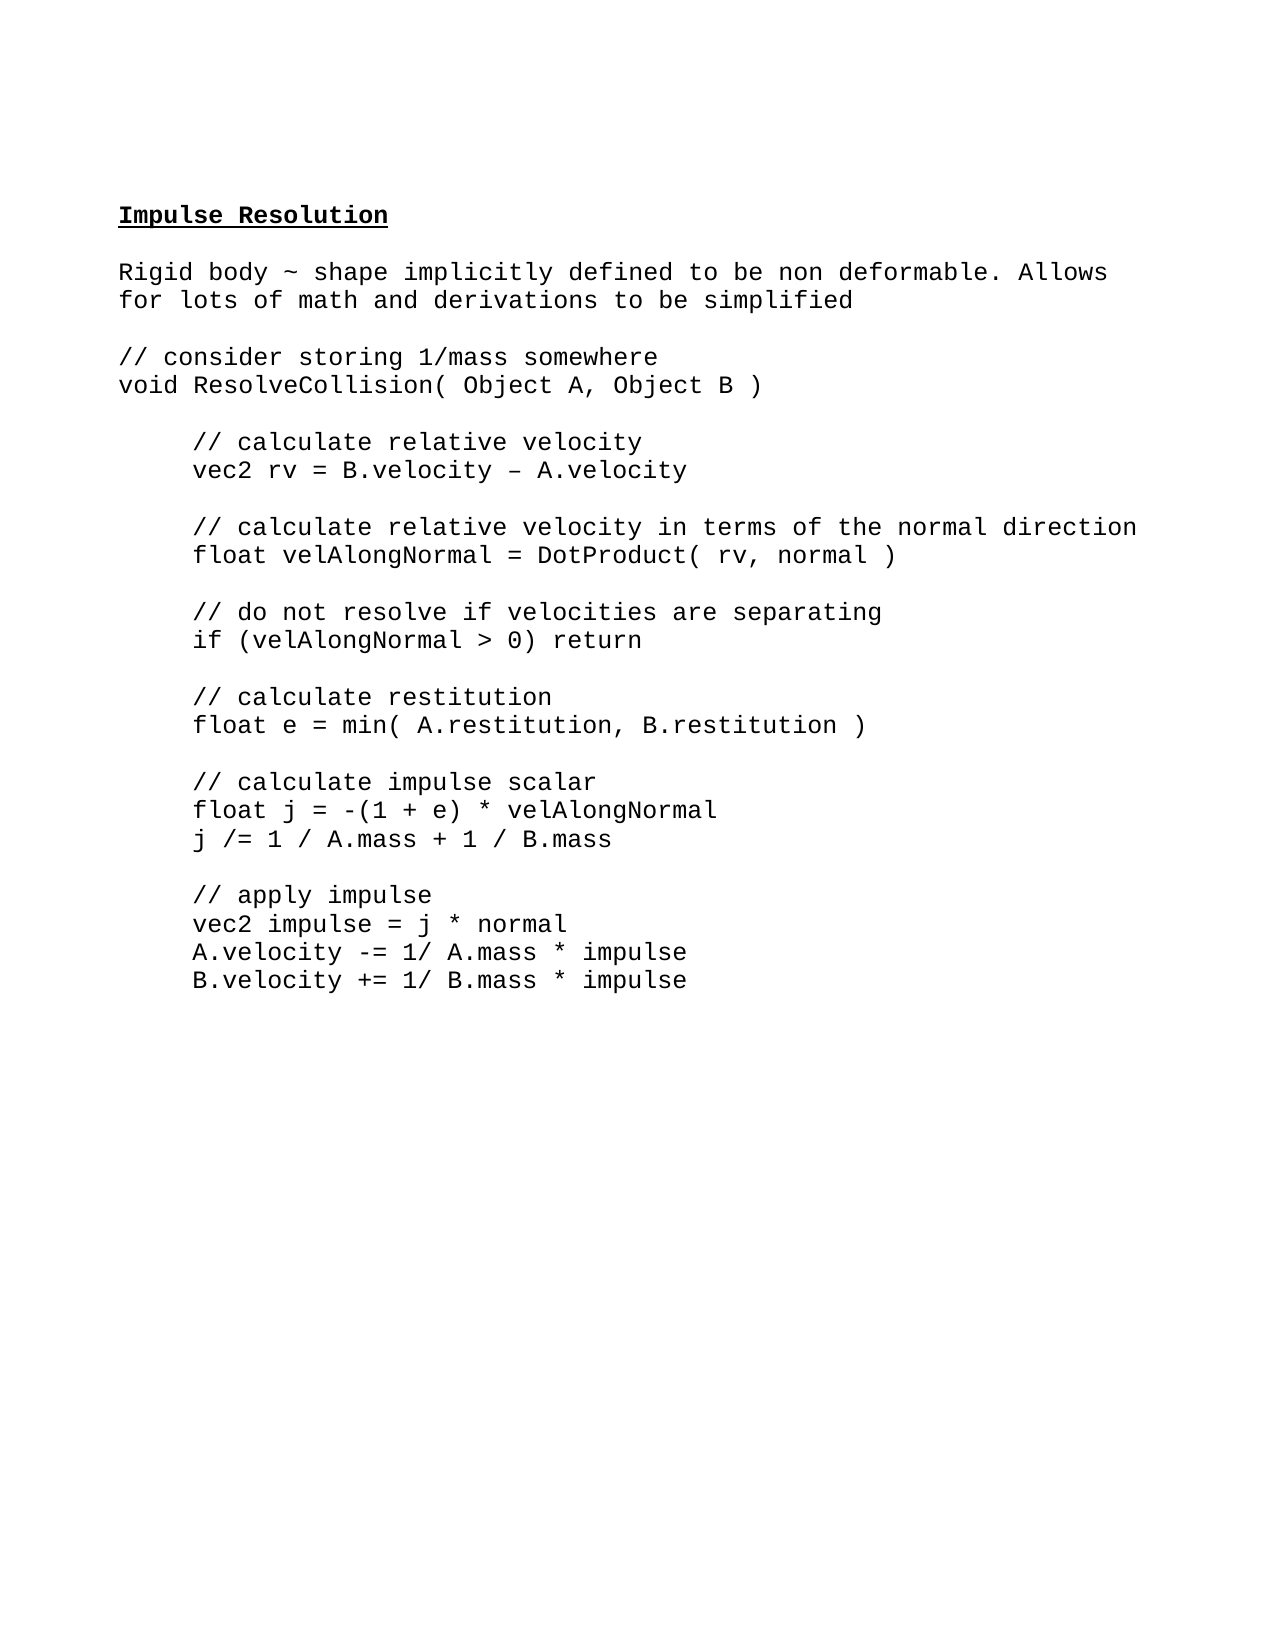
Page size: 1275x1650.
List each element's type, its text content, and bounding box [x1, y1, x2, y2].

text vec2 impulse = j * normal [118, 911, 1157, 940]
text if (velAlongNormal > 0) return [118, 628, 1157, 656]
text // calculate relative velocity in terms of the normal direction [118, 515, 1157, 543]
text void ResolveCollision( Object A, Object B ) [118, 373, 1157, 401]
text j /= 1 / A.mass + 1 / B.mass [118, 826, 1157, 855]
text // calculate restitution [118, 685, 1157, 713]
text A.velocity -= 1/ A.mass * impulse [118, 940, 1157, 968]
text // do not resolve if velocities are separating [118, 600, 1157, 628]
text vec2 rv = B.velocity – A.velocity [118, 458, 1157, 486]
text float j = -(1 + e) * velAlongNormal [118, 798, 1157, 826]
text // calculate relative velocity [118, 430, 1157, 458]
text // apply impulse [118, 883, 1157, 911]
text float e = min( A.restitution, B.restitution ) [118, 713, 1157, 741]
text B.velocity += 1/ B.mass * impulse [118, 968, 1157, 996]
text // calculate impulse scalar [118, 770, 1157, 798]
text Rigid body ~ shape implicitly defined to be non deformable. Allows for lots of math and derivations to be simplified [118, 260, 1157, 316]
text // consider storing 1/mass somewhere [118, 345, 1157, 373]
text Impulse Resolution [118, 203, 1157, 231]
text float velAlongNormal = DotProduct( rv, normal ) [118, 543, 1157, 571]
